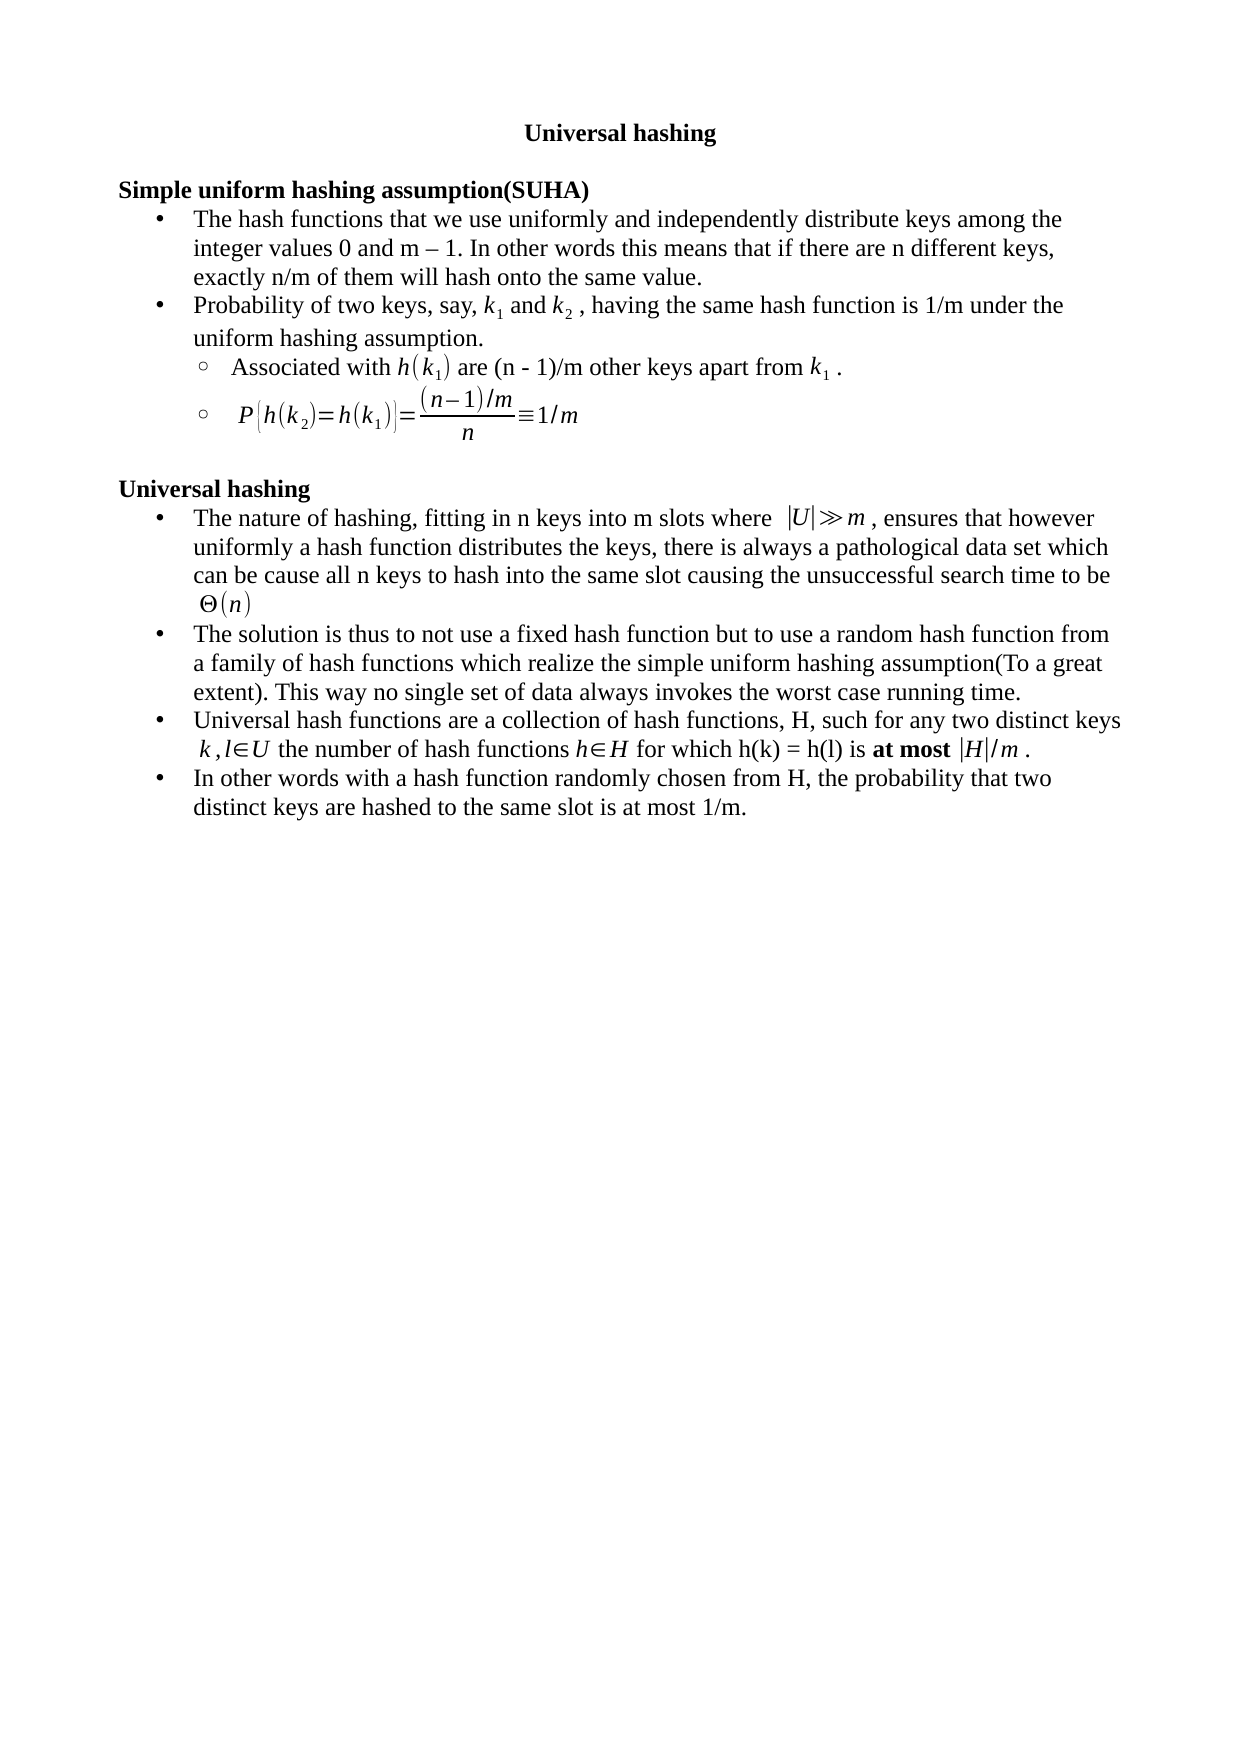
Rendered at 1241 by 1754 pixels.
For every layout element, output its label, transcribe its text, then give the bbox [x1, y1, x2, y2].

list Universal hash functions are a collection of hash functions, H, such for any two distinct keys the number of hash functionsfor which h(k) = h(l) is at most. [156, 706, 1122, 763]
text Simple uniform hashing assumption(SUHA) [118, 176, 1122, 204]
list Associated withare (n - 1)/m other keys apart from. [193, 352, 1122, 384]
list Probability of two keys, say,and, having the same hash function is 1/m under the uniform hashing assumption. [156, 291, 1122, 352]
text Universal hashing [118, 474, 1122, 503]
list In other words with a hash function randomly chosen from H, the probability that two distinct keys are hashed to the same slot is at most 1/m. [156, 763, 1122, 821]
list The hash functions that we use uniformly and independently distribute keys among the integer values 0 and m – 1. In other words this means that if there are n different keys, exactly n/m of them will hash onto the same value. [156, 204, 1122, 291]
list The solution is thus to not use a fixed hash function but to use a random hash function from a family of hash functions which realize the simple uniform hashing assumption(To a great extent). This way no single set of data always invokes the worst case running time. [156, 619, 1122, 706]
text Universal hashing [118, 118, 1122, 147]
list The nature of hashing, fitting in n keys into m slots where , ensures that however uniformly a hash function distributes the keys, there is always a pathological data set which can be cause all n keys to hash into the same slot causing the unsuccessful search time to be [156, 503, 1122, 619]
